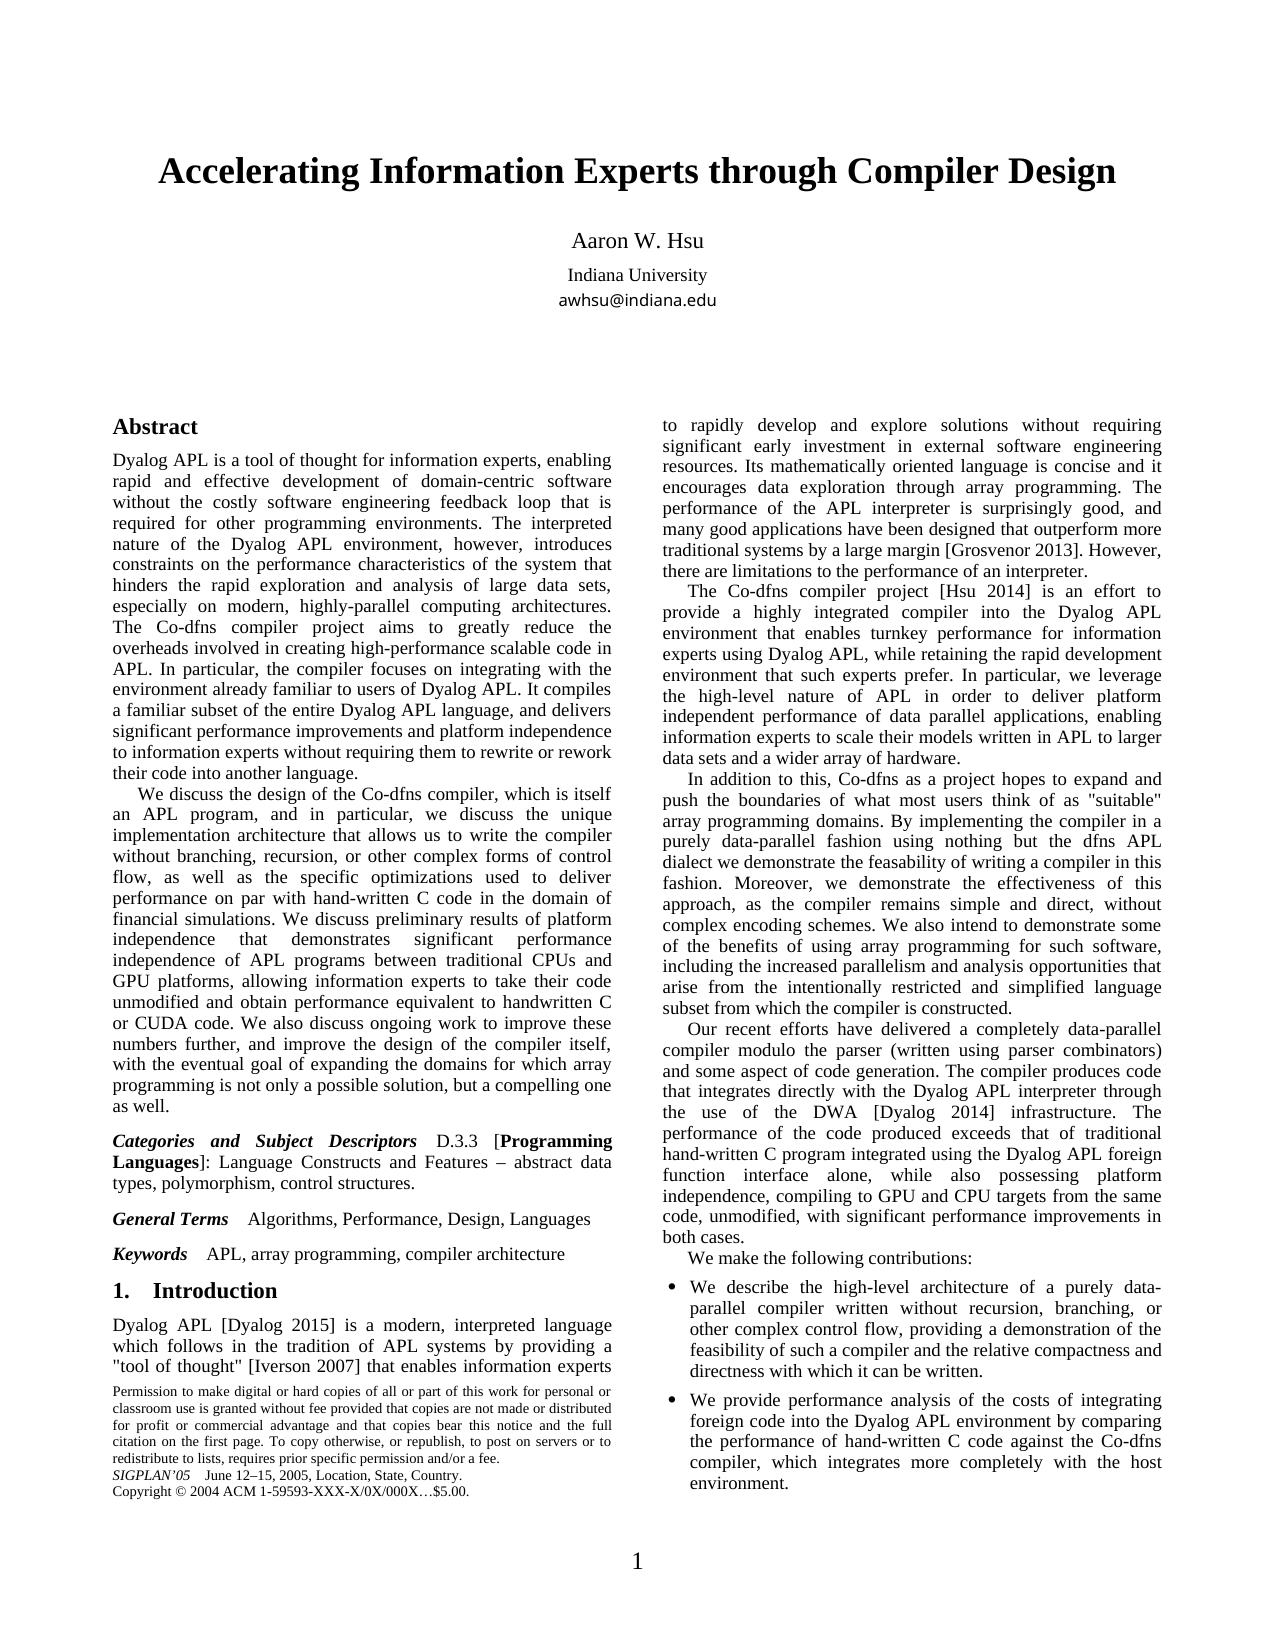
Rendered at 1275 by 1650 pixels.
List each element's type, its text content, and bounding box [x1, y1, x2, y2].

subtitle Introduction [112, 1277, 612, 1304]
text In addition to this, Co-dfns as a project hopes to expand and push the boundaries of what most users think of as "suitable" array programming domains. By implementing the compiler in a purely data-parallel fashion using nothing but the dfns APL dialect we demonstrate the feasability of writing a compiler in this fashion. Moreover, we demonstrate the effectiveness of this approach, as the compiler remains simple and direct, without complex encoding schemes. We also intend to demonstrate some of the benefits of using array programming for such software, including the increased parallelism and analysis opportunities that arise from the intentionally restricted and simplified language subset from which the compiler is constructed. [662, 769, 1162, 1019]
text Dyalog APL is a tool of thought for information experts, enabling rapid and effective development of domain-centric software without the costly software engineering feedback loop that is required for other programming environments. The interpreted nature of the Dyalog APL environment, however, introduces constraints on the performance characteristics of the system that hinders the rapid exploration and analysis of large data sets, especially on modern, highly-parallel computing architectures. The Co-dfns compiler project aims to greatly reduce the overheads involved in creating high-performance scalable code in APL. In particular, the compiler focuses on integrating with the environment already familiar to users of Dyalog APL. It compiles a familiar subset of the entire Dyalog APL language, and delivers significant performance improvements and platform independence to information experts without requiring them to rewrite or rework their code into another language. [112, 450, 612, 783]
title Accelerating Information Experts through Compiler Design [112, 150, 1162, 192]
subtitle General Terms Algorithms, Performance, Design, Languages [112, 1208, 612, 1229]
list We describe the high-level architecture of a purely data-parallel compiler written without recursion, branching, or other complex control flow, providing a demonstration of the feasibility of such a compiler and the relative compactness and directness with which it can be written. [669, 1277, 1162, 1381]
text Dyalog APL [Dyalog 2015] is a modern, interpreted language which follows in the tradition of APL systems by providing a "tool of thought" [Iverson 2007] that enables information experts [112, 1314, 612, 1377]
text to rapidly develop and explore solutions without requiring significant early investment in external software engineering resources. Its mathematically oriented language is concise and it encourages data exploration through array programming. The performance of the APL interpreter is surprisingly good, and many good applications have been designed that outperform more traditional systems by a large margin [Grosvenor 2013]. However, there are limitations to the performance of an interpreter. [662, 414, 1162, 581]
text We discuss the design of the Co-dfns compiler, which is itself an APL program, and in particular, we discuss the unique implementation architecture that allows us to write the compiler without branching, recursion, or other complex forms of control flow, as well as the specific optimizations used to deliver performance on par with hand-written C code in the domain of financial simulations. We discuss preliminary results of platform independence that demonstrates significant performance independence of APL programs between traditional CPUs and GPU platforms, allowing information experts to take their code unmodified and obtain performance equivalent to handwritten C or CUDA code. We also discuss ongoing work to improve these numbers further, and improve the design of the compiler itself, with the eventual goal of expanding the domains for which array programming is not only a possible solution, but a compelling one as well. [112, 783, 612, 1117]
text SIGPLAN’05 June 12–15, 2005, Location, State, Country. [112, 1467, 612, 1483]
subtitle Keywords APL, array programming, compiler architecture [112, 1244, 612, 1264]
text Copyright © 2004 ACM 1-59593-XXX-X/0X/000X…$5.00. [112, 1483, 612, 1500]
subtitle Categories and Subject Descriptors D.3.3 [Programming Languages]: Language Constructs and Features – abstract data types, polymorphism, control structures. [112, 1131, 612, 1194]
table_header Aaron W. Hsu Indiana University awhsu@indiana.edu [113, 192, 1162, 414]
text We make the following contributions: [662, 1248, 1162, 1269]
text Our recent efforts have delivered a completely data-parallel compiler modulo the parser (written using parser combinators) and some aspect of code generation. The compiler produces code that integrates directly with the Dyalog APL interpreter through the use of the DWA [Dyalog 2014] infrastructure. The performance of the code produced exceeds that of traditional hand-written C program integrated using the Dyalog APL foreign function interface alone, while also possessing platform independence, compiling to GPU and CPU targets from the same code, unmodified, with significant performance improvements in both cases. [662, 1019, 1162, 1248]
text The Co-dfns compiler project [Hsu 2014] is an effort to provide a highly integrated compiler into the Dyalog APL environment that enables turnkey performance for information experts using Dyalog APL, while retaining the rapid development environment that such experts prefer. In particular, we leverage the high-level nature of APL in order to deliver platform independent performance of data parallel applications, enabling information experts to scale their models written in APL to larger data sets and a wider array of hardware. [662, 581, 1162, 769]
text Permission to make digital or hard copies of all or part of this work for personal or classroom use is granted without fee provided that copies are not made or distributed for profit or commercial advantage and that copies bear this notice and the full citation on the first page. To copy otherwise, or republish, to post on servers or to redistribute to lists, requires prior specific permission and/or a fee. [112, 1383, 612, 1467]
list We provide performance analysis of the costs of integrating foreign code into the Dyalog APL environment by comparing the performance of hand-written C code against the Co-dfns compiler, which integrates more completely with the host environment. [669, 1389, 1162, 1494]
